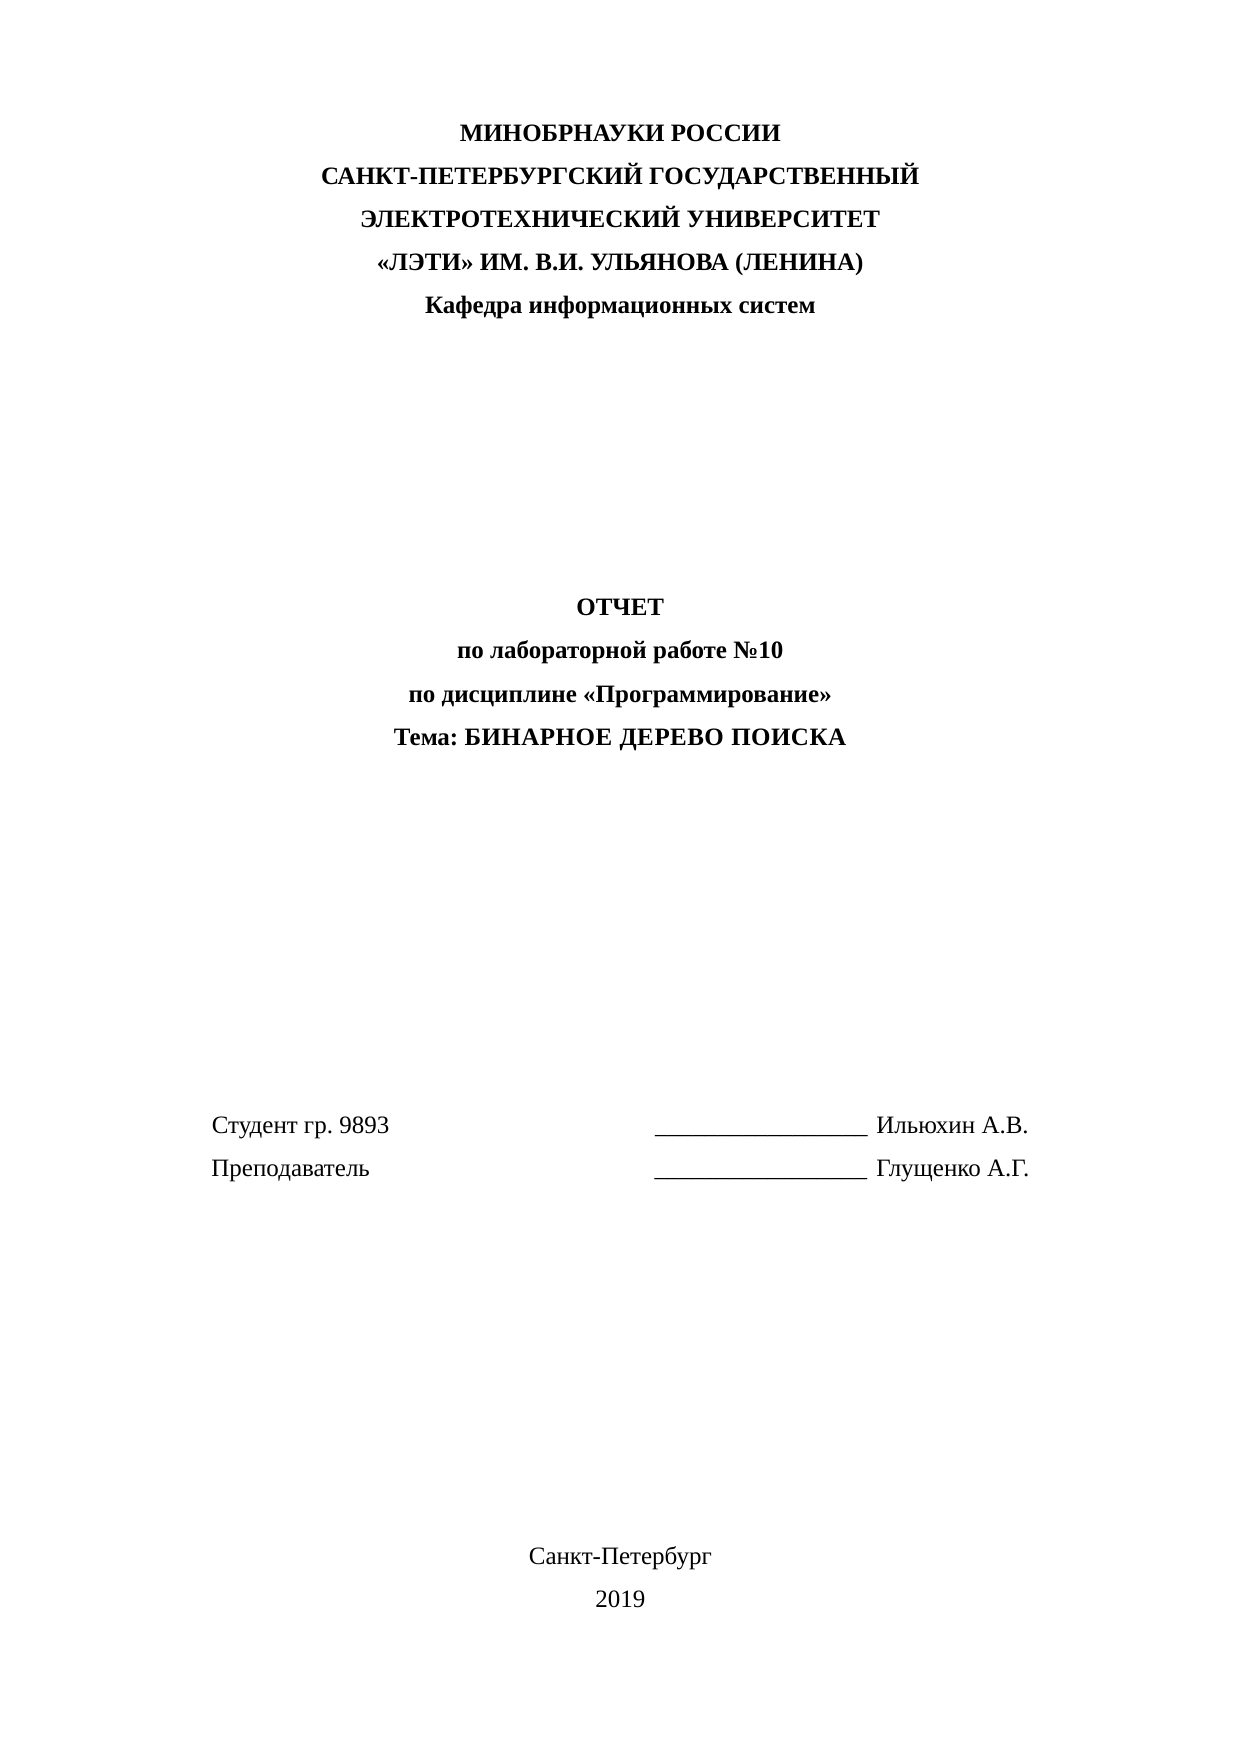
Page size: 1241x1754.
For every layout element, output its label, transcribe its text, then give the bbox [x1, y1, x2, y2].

text Преподаватель _________________ Глущенко А.Г. [118, 1153, 1122, 1182]
text Студент гр. 9893 _________________ Ильюхин А.В. [118, 1110, 1122, 1139]
text по лабораторной работе №10 [118, 636, 1122, 664]
text Тема: БИНАРНОЕ ДЕРЕВО ПОИСКА [118, 722, 1122, 751]
text МИНОБРНАУКИ РОССИИ [118, 118, 1122, 147]
text Кафедра информационных систем [118, 291, 1122, 319]
text «ЛЭТИ» ИМ. В.И. УЛЬЯНОВА (ЛЕНИНА) [118, 247, 1122, 276]
text ЭЛЕКТРОТЕХНИЧЕСКИЙ УНИВЕРСИТЕТ [118, 204, 1122, 233]
text САНКТ-ПЕТЕРБУРГСКИЙ ГОСУДАРСТВЕННЫЙ [118, 161, 1122, 190]
text по дисциплине «Программирование» [118, 679, 1122, 707]
text Санкт-Петербург [118, 1541, 1122, 1570]
text ОТЧЕТ [118, 592, 1122, 621]
text 2019 [118, 1584, 1122, 1613]
